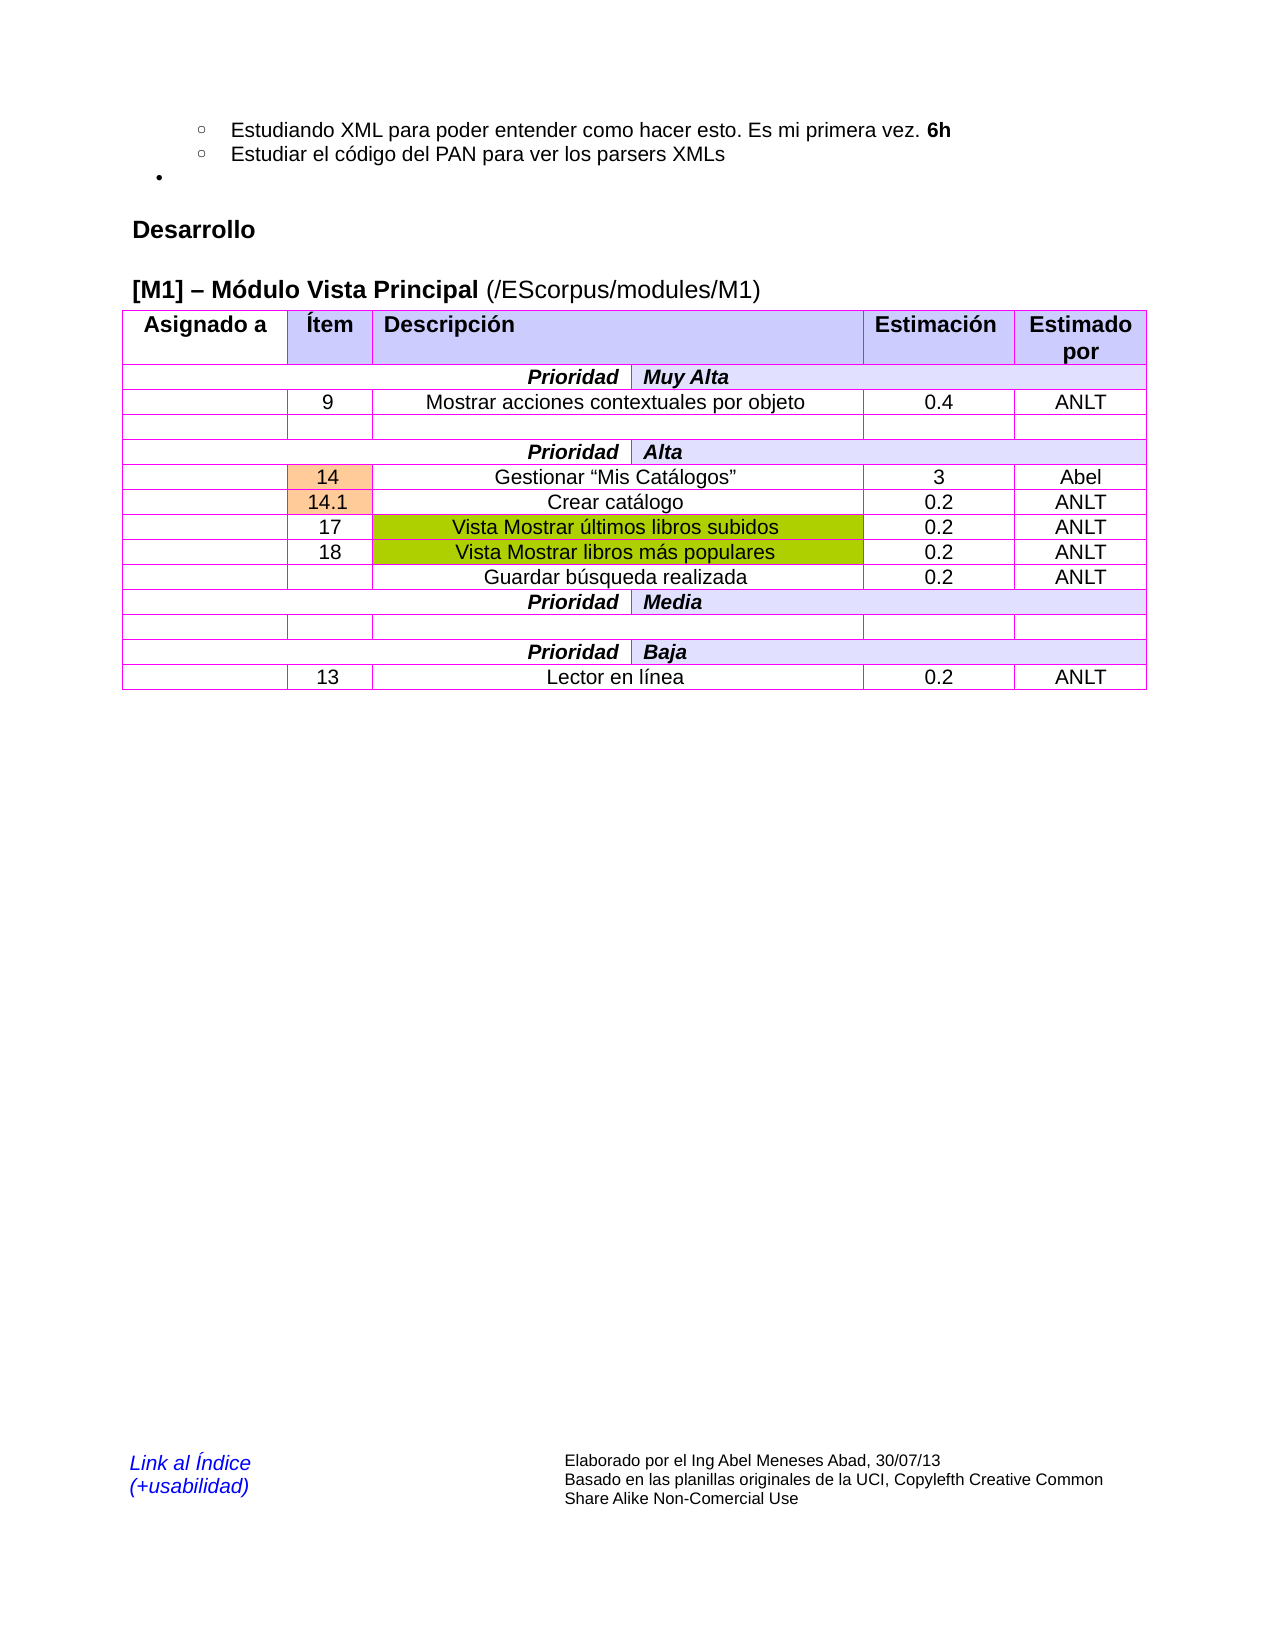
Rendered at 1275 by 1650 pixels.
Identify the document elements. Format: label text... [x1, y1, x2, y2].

table_cell [123, 390, 287, 414]
table_cell Prioridad [123, 590, 631, 614]
table_cell 17 [288, 515, 372, 539]
table_header Ítem [288, 311, 372, 364]
table_cell ANLT [1015, 390, 1146, 414]
table_cell ANLT [1015, 565, 1146, 589]
table_cell Baja [632, 640, 1146, 664]
table_cell Muy Alta [632, 365, 1146, 389]
table_cell 0.2 [864, 540, 1014, 564]
subtitle [M1] – Módulo Vista Principal (/EScorpus/modules/M1) [118, 275, 1157, 304]
table_cell Mostrar acciones contextuales por objeto [373, 390, 863, 414]
table_cell 0.2 [864, 490, 1014, 514]
table_cell Prioridad [123, 365, 631, 389]
table_header Asignado a [123, 311, 287, 364]
table_cell ANLT [1015, 540, 1146, 564]
table_header Estimación [864, 311, 1014, 364]
table_cell [123, 515, 287, 539]
table_cell Lector en línea [373, 665, 863, 689]
table_cell [864, 615, 1014, 639]
table_cell 0.2 [864, 565, 1014, 589]
table_cell [373, 415, 863, 439]
table_cell Gestionar “Mis Catálogos” [373, 465, 863, 489]
table_cell Alta [632, 440, 1146, 464]
table_cell Abel [1015, 465, 1146, 489]
subtitle Desarrollo [118, 215, 1157, 244]
table_cell [123, 540, 287, 564]
list Estudiar el código del PAN para ver los parsers XMLs [193, 142, 1157, 166]
table_cell Media [632, 590, 1146, 614]
table_cell 18 [288, 540, 372, 564]
table_cell 3 [864, 465, 1014, 489]
table_cell 13 [288, 665, 372, 689]
table_cell ANLT [1015, 665, 1146, 689]
table_cell [288, 415, 372, 439]
table_cell [1015, 615, 1146, 639]
table_cell Prioridad [123, 440, 631, 464]
table_cell Guardar búsqueda realizada [373, 565, 863, 589]
table_cell [123, 615, 287, 639]
table_cell [288, 615, 372, 639]
table_cell Vista Mostrar libros más populares [373, 540, 863, 564]
table_cell Prioridad [123, 640, 631, 664]
table_cell [123, 665, 287, 689]
table_cell [1015, 415, 1146, 439]
table_cell [864, 415, 1014, 439]
table_cell 9 [288, 390, 372, 414]
table_cell Vista Mostrar últimos libros subidos [373, 515, 863, 539]
list Estudiando XML para poder entender como hacer esto. Es mi primera vez. 6h [193, 118, 1157, 142]
table_cell [123, 465, 287, 489]
table_cell ANLT [1015, 515, 1146, 539]
table_cell ANLT [1015, 490, 1146, 514]
table_cell 14.1 [288, 490, 372, 514]
table_cell [373, 615, 863, 639]
table_cell 0.2 [864, 515, 1014, 539]
table_cell [288, 565, 372, 589]
table_cell 0.4 [864, 390, 1014, 414]
table_cell [123, 565, 287, 589]
table_cell [123, 415, 287, 439]
table_cell Crear catálogo [373, 490, 863, 514]
table_header Descripción [373, 311, 863, 364]
table_header Estimado por [1015, 311, 1146, 364]
table_cell 0.2 [864, 665, 1014, 689]
table_cell 14 [288, 465, 372, 489]
table_cell [123, 490, 287, 514]
